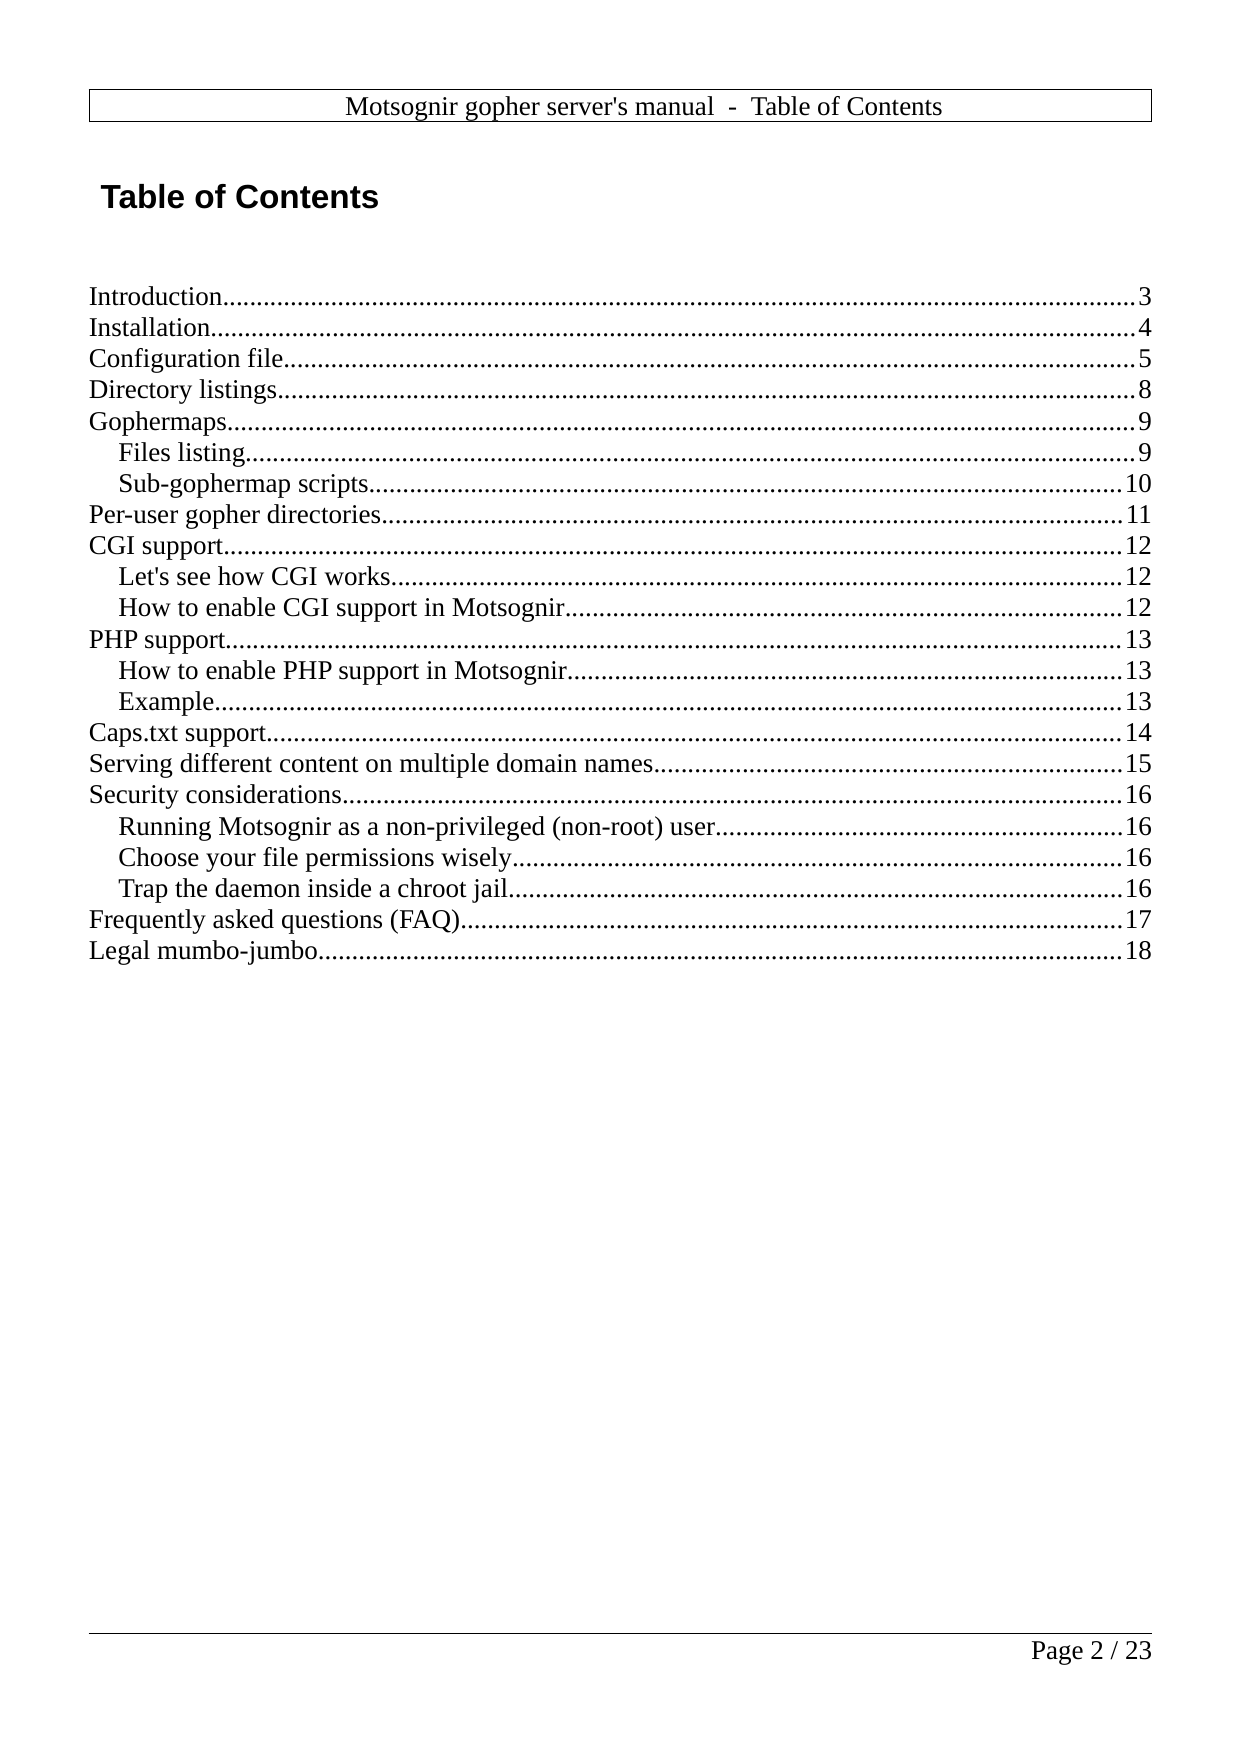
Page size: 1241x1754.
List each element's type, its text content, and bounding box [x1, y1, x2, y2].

text Choose your file permissions wisely 16 [118, 841, 1152, 872]
text How to enable CGI support in Motsognir 12 [118, 592, 1152, 623]
text Let's see how CGI works. 12 [118, 560, 1152, 592]
text Gophermaps 9 [88, 405, 1152, 436]
text Installation 4 [88, 311, 1152, 342]
text Directory listings 8 [88, 373, 1152, 405]
text PHP support 13 [88, 623, 1152, 654]
text Trap the daemon inside a chroot jail 16 [118, 872, 1152, 903]
text How to enable PHP support in Motsognir 13 [118, 654, 1152, 685]
text Files listing 9 [118, 436, 1152, 467]
text Configuration file 5 [88, 342, 1152, 373]
subtitle Table of Contents [100, 177, 1152, 215]
text Serving different content on multiple domain names 15 [88, 747, 1152, 778]
text Running Motsognir as a non-privileged (non-root) user 16 [118, 809, 1152, 841]
text Per-user gopher directories 11 [88, 498, 1152, 529]
text CGI support 12 [88, 529, 1152, 560]
text Example 13 [118, 685, 1152, 716]
text Security considerations 16 [88, 778, 1152, 809]
text Legal mumbo-jumbo 18 [88, 934, 1152, 965]
text Sub-gophermap scripts 10 [118, 467, 1152, 498]
text Introduction 3 [88, 280, 1152, 311]
text Frequently asked questions (FAQ) 17 [88, 903, 1152, 934]
text Caps.txt support 14 [88, 716, 1152, 747]
